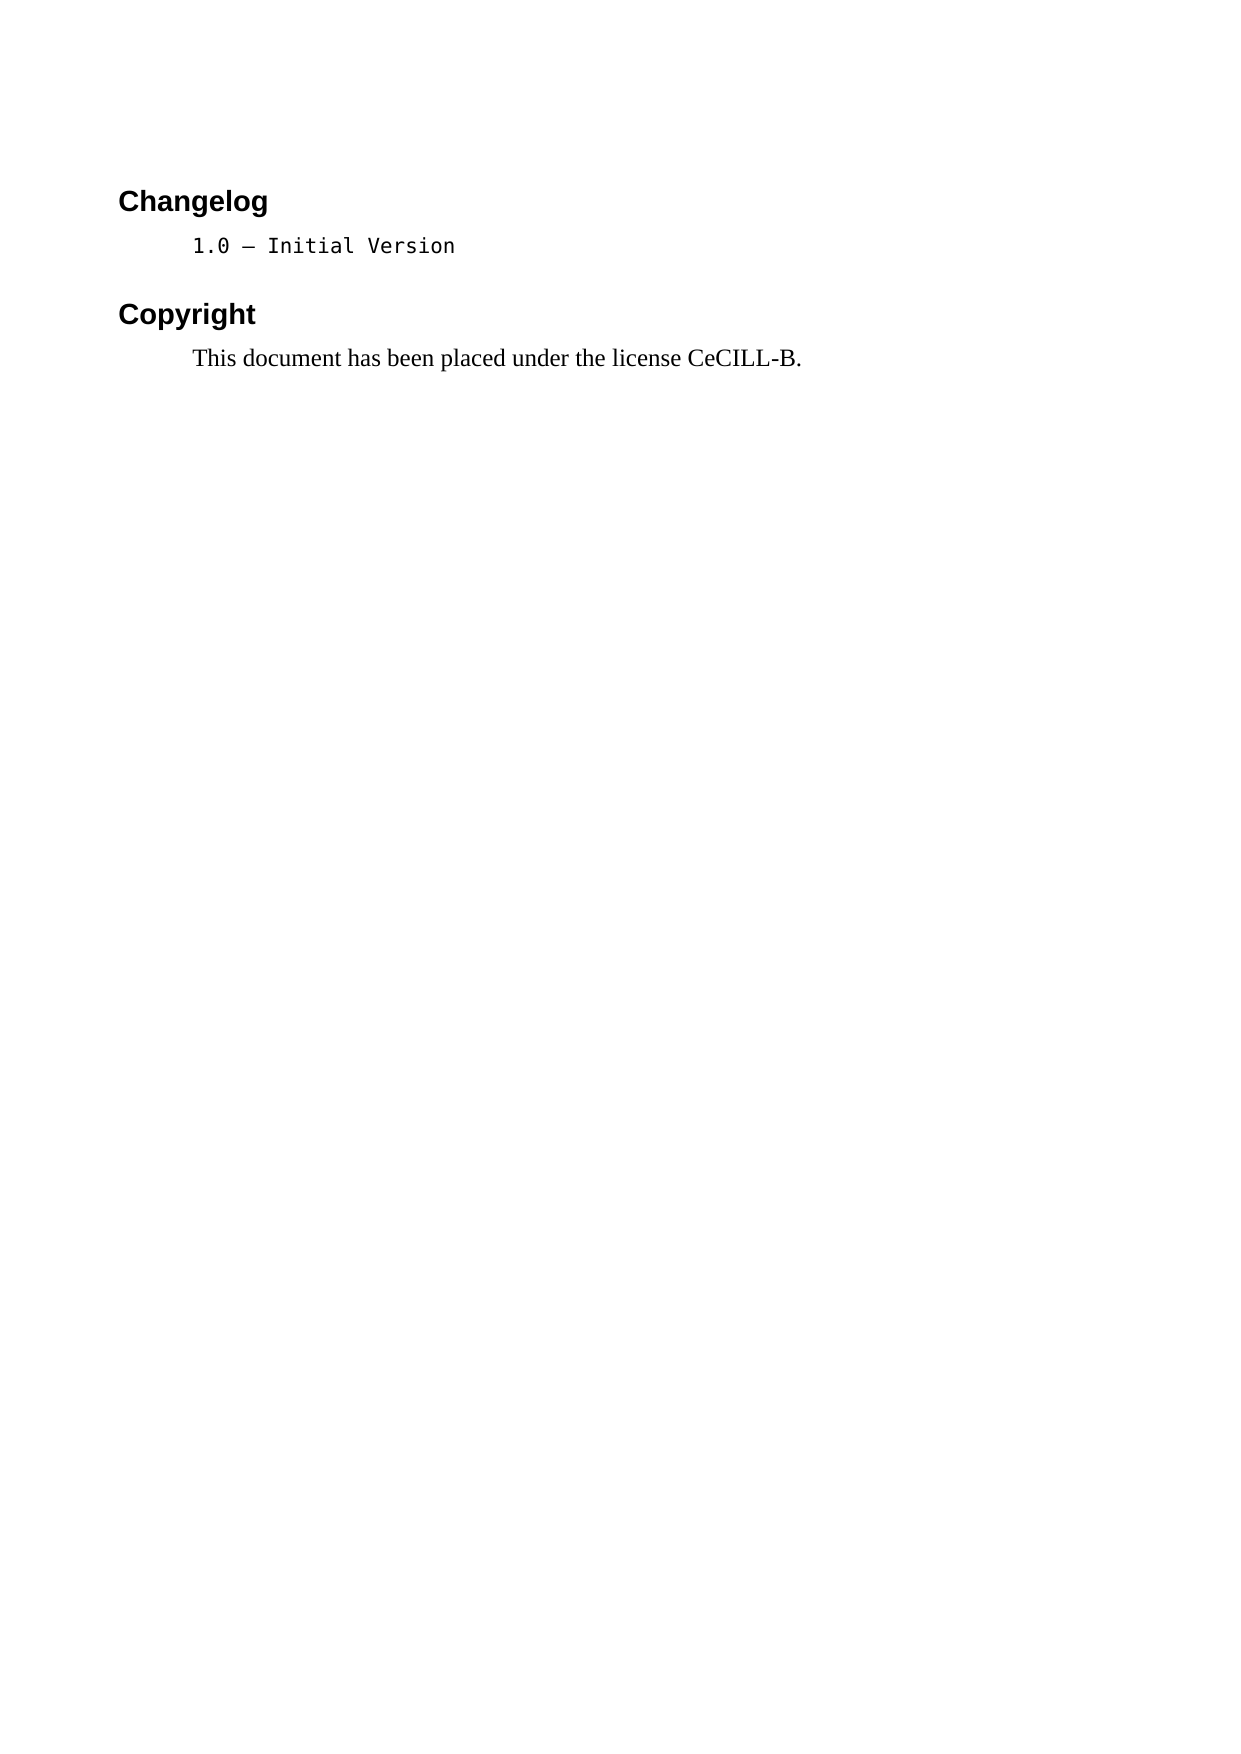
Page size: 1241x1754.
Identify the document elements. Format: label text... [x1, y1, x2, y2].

text 1.0 – Initial Version [118, 230, 1122, 259]
subtitle Copyright [118, 297, 1122, 330]
subtitle Changelog [118, 184, 1122, 218]
text This document has been placed under the license CeCILL-B. [118, 343, 1122, 371]
